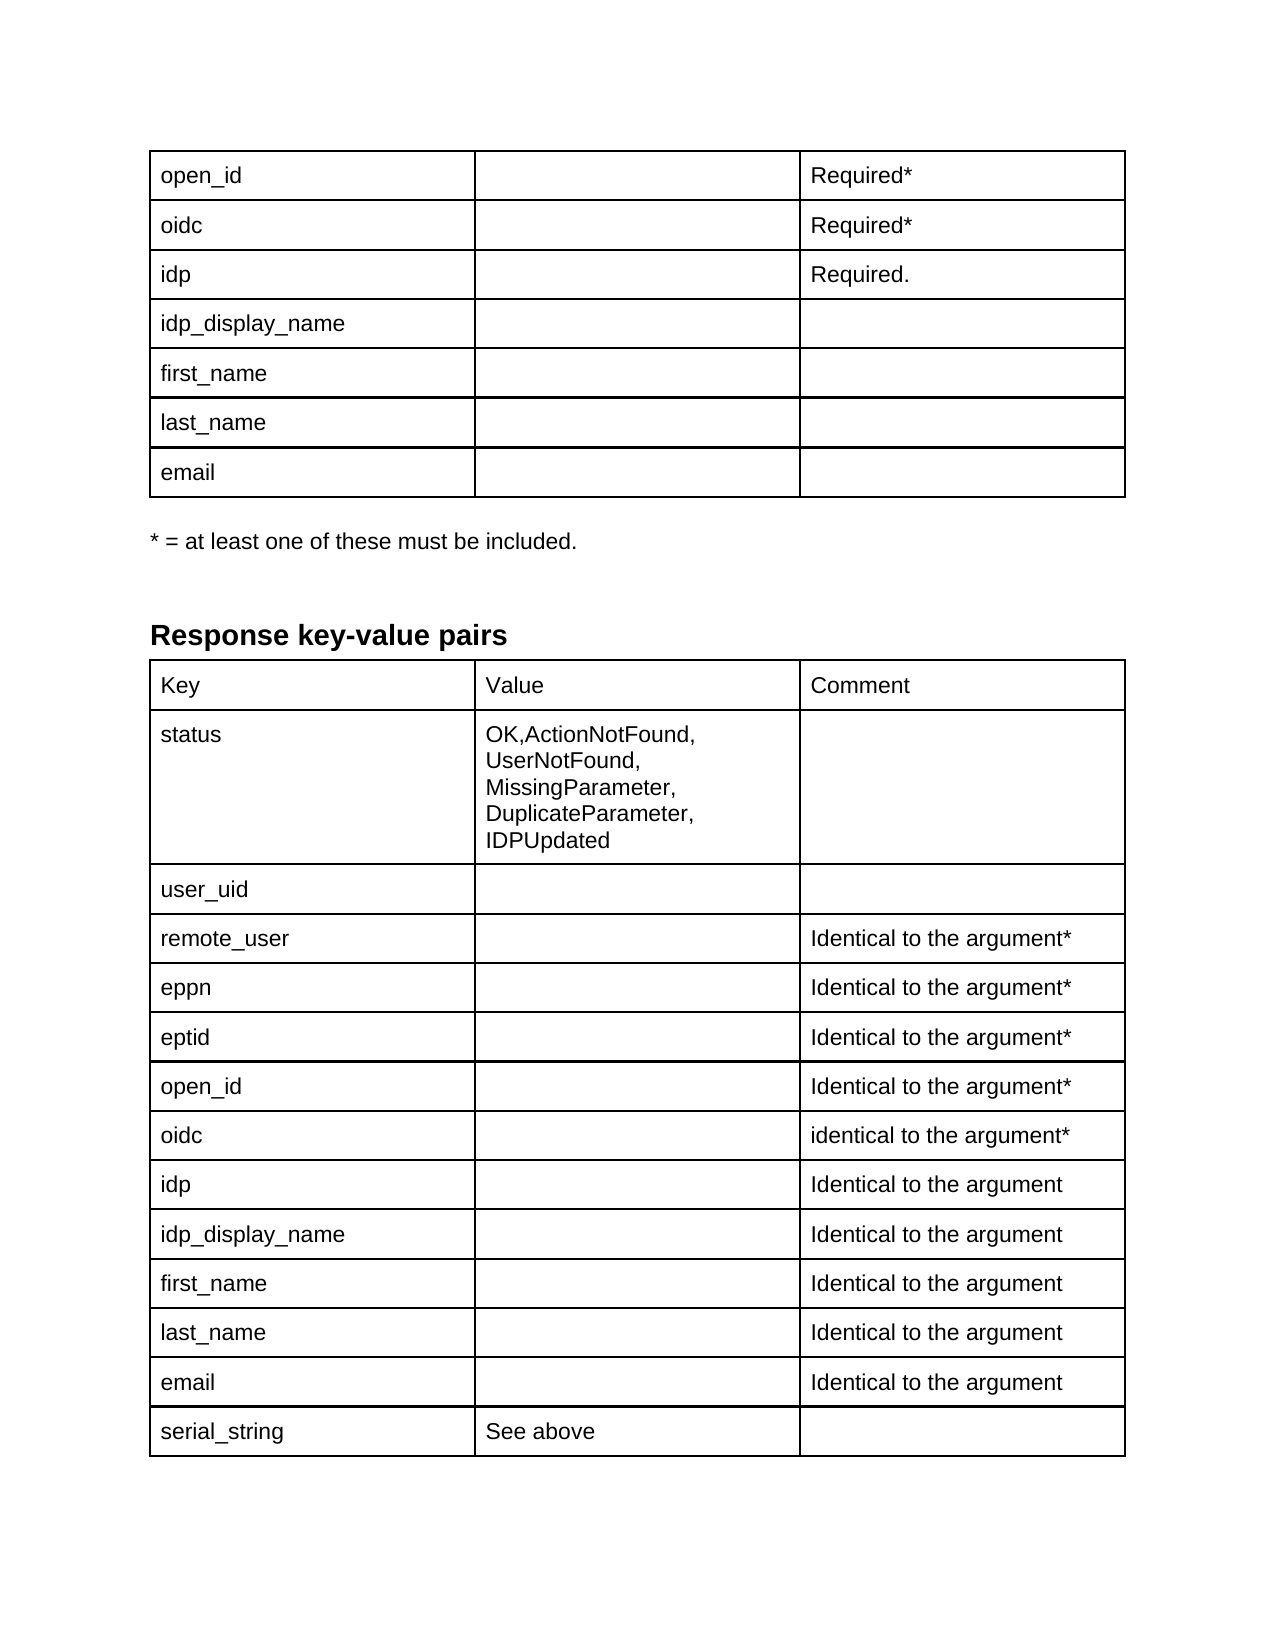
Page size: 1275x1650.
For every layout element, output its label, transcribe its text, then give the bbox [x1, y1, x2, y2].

table_cell eptid [151, 1013, 474, 1060]
table_cell open_id [151, 1063, 474, 1110]
table_cell [476, 1063, 799, 1110]
table_cell idp_display_name [151, 300, 474, 347]
table_cell [476, 964, 799, 1011]
table_cell [476, 1013, 799, 1060]
table_cell first_name [151, 349, 474, 396]
table_cell [476, 300, 799, 347]
table_cell Identical to the argument [801, 1161, 1124, 1208]
table_cell remote_user [151, 915, 474, 962]
table_cell [476, 1161, 799, 1208]
table_header Key [151, 661, 474, 709]
table_header Value [476, 661, 799, 709]
table_cell oidc [151, 1112, 474, 1159]
table_cell identical to the argument* [801, 1112, 1124, 1159]
table_cell [476, 201, 799, 248]
table_cell email [151, 1358, 474, 1405]
table_cell idp [151, 1161, 474, 1208]
table_cell eppn [151, 964, 474, 1011]
table_cell Identical to the argument* [801, 1063, 1124, 1110]
table_cell [476, 399, 799, 446]
table_cell [476, 1358, 799, 1405]
table_cell last_name [151, 399, 474, 446]
table_cell idp [151, 251, 474, 298]
table_cell Required* [801, 201, 1124, 248]
table_cell [476, 1210, 799, 1257]
table_cell [476, 1112, 799, 1159]
table_cell user_uid [151, 865, 474, 913]
table_cell status [151, 711, 474, 863]
table_cell serial_string [151, 1408, 474, 1454]
table_cell oidc [151, 201, 474, 248]
table_cell Identical to the argument [801, 1309, 1124, 1356]
table_cell Identical to the argument* [801, 1013, 1124, 1060]
table_cell [476, 915, 799, 962]
table_cell [476, 1309, 799, 1356]
table_cell Identical to the argument* [801, 915, 1124, 962]
table_cell [801, 865, 1124, 913]
table_cell [476, 1260, 799, 1307]
table_cell idp_display_name [151, 1210, 474, 1257]
table_cell email [151, 449, 474, 496]
table_cell See above [476, 1408, 799, 1454]
table_cell Identical to the argument [801, 1358, 1124, 1405]
table_cell last_name [151, 1309, 474, 1356]
table_cell Identical to the argument [801, 1210, 1124, 1257]
table_cell [476, 349, 799, 396]
table_cell [801, 349, 1124, 396]
table_cell [476, 865, 799, 913]
table_cell Identical to the argument* [801, 964, 1124, 1011]
table_cell [476, 251, 799, 298]
subtitle Response key-value pairs [150, 617, 1125, 651]
table_cell first_name [151, 1260, 474, 1307]
table_cell Identical to the argument [801, 1260, 1124, 1307]
table_cell [801, 449, 1124, 496]
table_cell [801, 1408, 1124, 1454]
table_cell open_id [151, 152, 474, 199]
table_cell [801, 300, 1124, 347]
table_cell [476, 449, 799, 496]
table_cell OK,ActionNotFound, UserNotFound, MissingParameter, DuplicateParameter, IDPUpdated [476, 711, 799, 863]
table_cell [801, 399, 1124, 446]
text * = at least one of these must be included. [150, 528, 1125, 554]
table_cell [801, 711, 1124, 863]
table_cell Required. [801, 251, 1124, 298]
table_header Comment [801, 661, 1124, 709]
table_cell [476, 152, 799, 199]
table_cell Required* [801, 152, 1124, 199]
